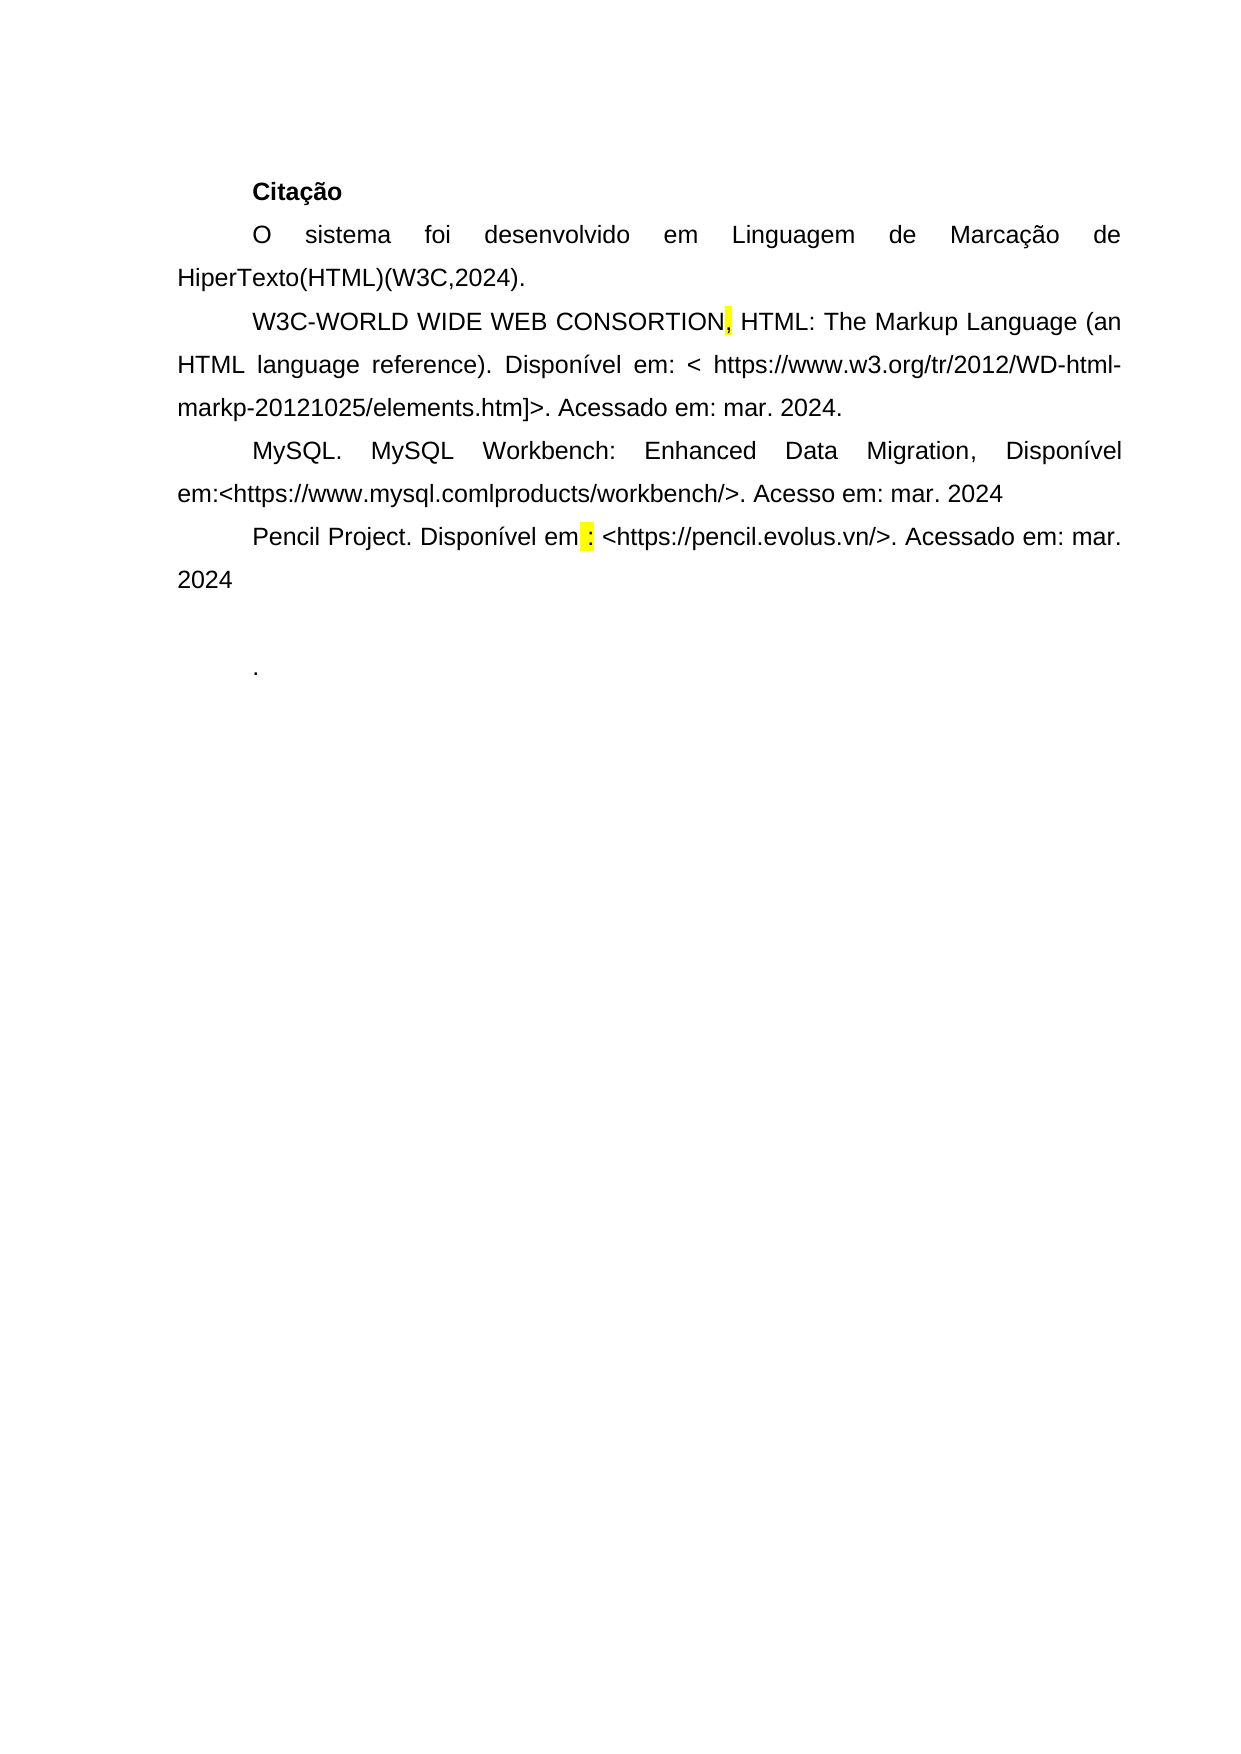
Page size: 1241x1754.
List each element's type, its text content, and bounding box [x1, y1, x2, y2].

text MySQL. MySQL Workbench: Enhanced Data Migration, Disponível em:<https://www.mysql.comlproducts/workbench/>. Acesso em: mar. 2024 [177, 436, 1122, 508]
text W3C-WORLD WIDE WEB CONSORTION, HTML: The Markup Language (an HTML language reference). Disponível em: < https://www.w3.org/tr/2012/WD-html-markp-20121025/elements.htm]>. Acessado em: mar. 2024. [177, 306, 1122, 421]
text Pencil Project. Disponível em : <https://pencil.evolus.vn/>. Acessado em: mar. 2024 [177, 522, 1122, 594]
text . [177, 651, 1122, 680]
text Citação [177, 177, 1122, 206]
text O sistema foi desenvolvido em Linguagem de Marcação de HiperTexto(HTML)(W3C,2024). [177, 220, 1122, 292]
